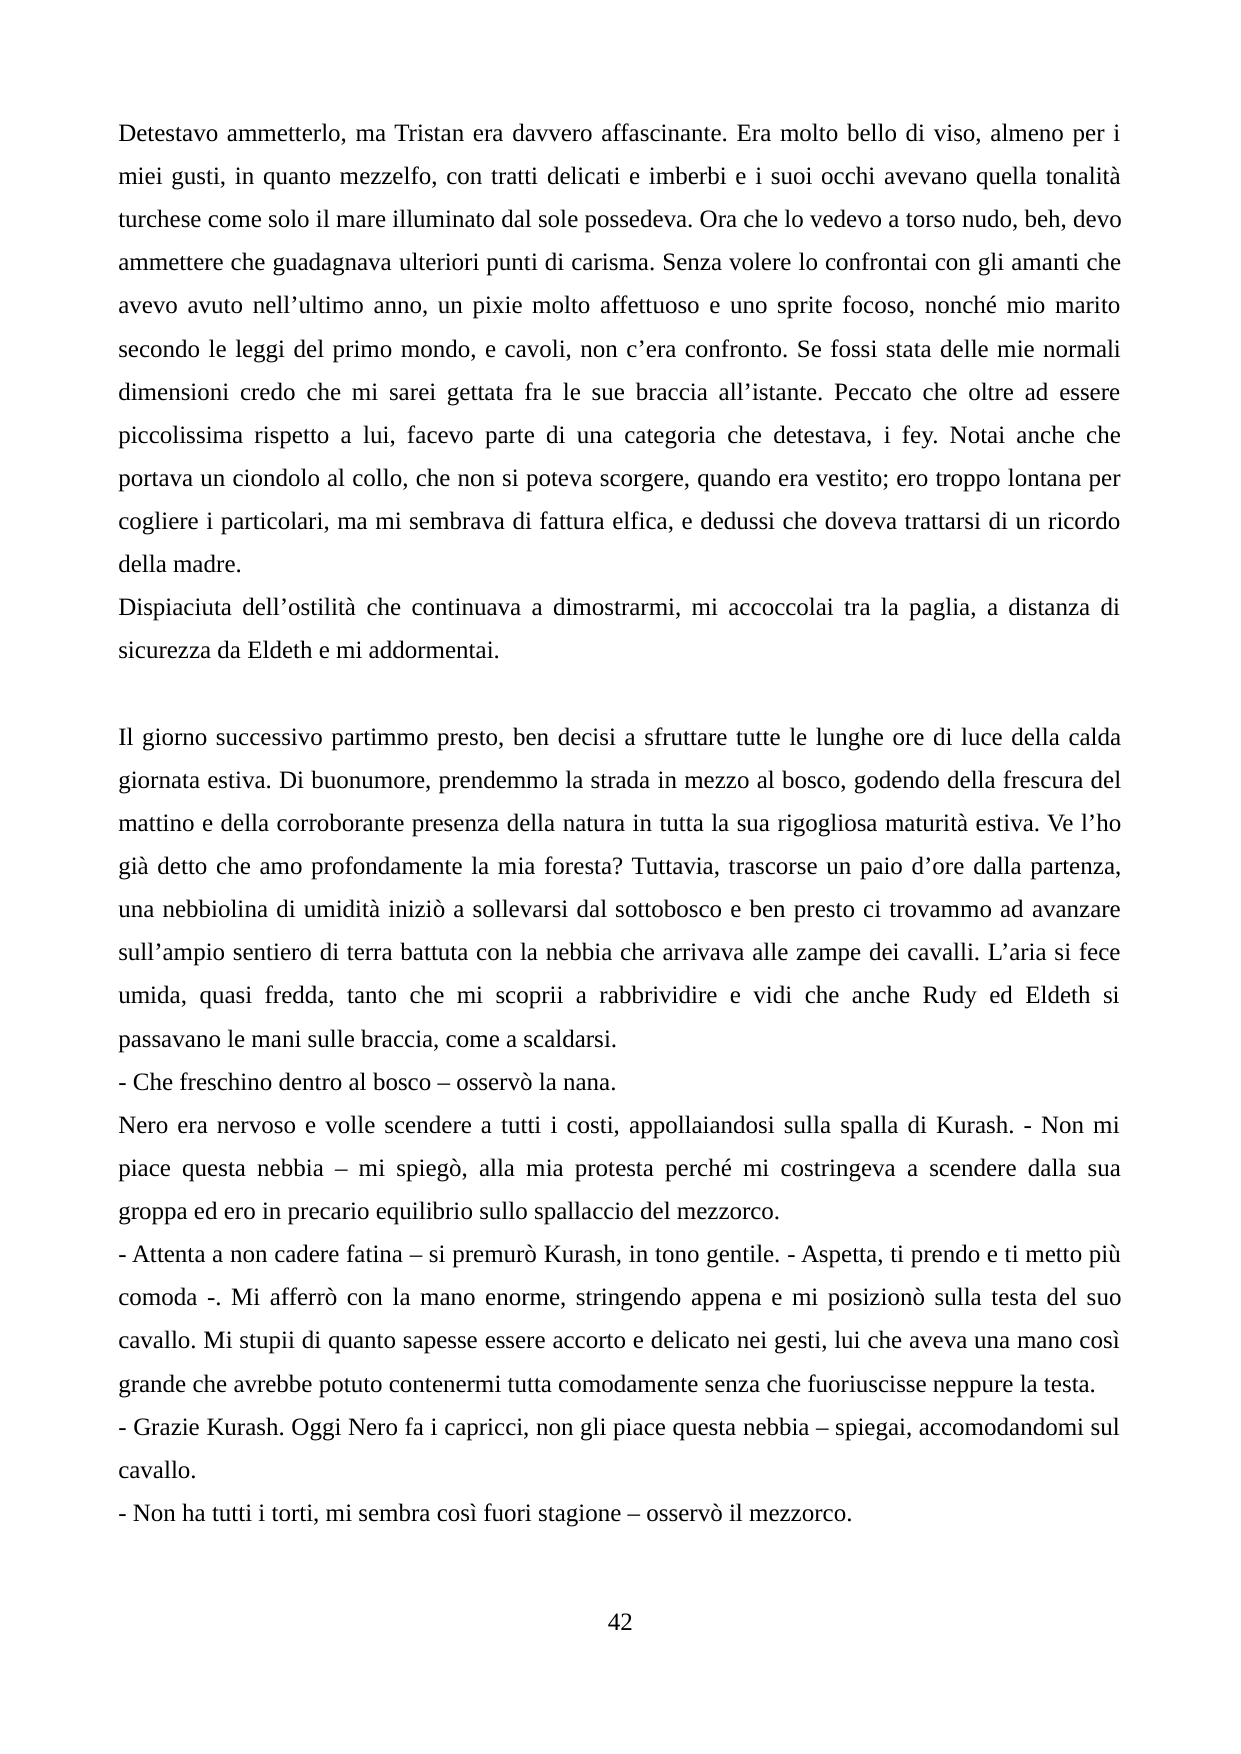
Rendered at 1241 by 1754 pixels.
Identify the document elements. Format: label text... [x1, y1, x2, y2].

text Dispiaciuta dell’ostilità che continuava a dimostrarmi, mi accoccolai tra la paglia, a distanza di sicurezza da Eldeth e mi addormentai. [118, 592, 1122, 664]
text - Che freschino dentro al bosco – osservò la nana. [118, 1067, 1122, 1096]
text - Grazie Kurash. Oggi Nero fa i capricci, non gli piace questa nebbia – spiegai, accomodandomi sul cavallo. [118, 1412, 1122, 1484]
text - Attenta a non cadere fatina – si premurò Kurash, in tono gentile. - Aspetta, ti prendo e ti metto più comoda -. Mi afferrò con la mano enorme, stringendo appena e mi posizionò sulla testa del suo cavallo. Mi stupii di quanto sapesse essere accorto e delicato nei gesti, lui che aveva una mano così grande che avrebbe potuto contenermi tutta comodamente senza che fuoriuscisse neppure la testa. [118, 1239, 1122, 1397]
text Il giorno successivo partimmo presto, ben decisi a sfruttare tutte le lunghe ore di luce della calda giornata estiva. Di buonumore, prendemmo la strada in mezzo al bosco, godendo della frescura del mattino e della corroborante presenza della natura in tutta la sua rigogliosa maturità estiva. Ve l’ho già detto che amo profondamente la mia foresta? Tuttavia, trascorse un paio d’ore dalla partenza, una nebbiolina di umidità iniziò a sollevarsi dal sottobosco e ben presto ci trovammo ad avanzare sull’ampio sentiero di terra battuta con la nebbia che arrivava alle zampe dei cavalli. L’aria si fece umida, quasi fredda, tanto che mi scoprii a rabbrividire e vidi che anche Rudy ed Eldeth si passavano le mani sulle braccia, come a scaldarsi. [118, 722, 1122, 1052]
text - Non ha tutti i torti, mi sembra così fuori stagione – osservò il mezzorco. [118, 1498, 1122, 1527]
text Detestavo ammetterlo, ma Tristan era davvero affascinante. Era molto bello di viso, almeno per i miei gusti, in quanto mezzelfo, con tratti delicati e imberbi e i suoi occhi avevano quella tonalità turchese come solo il mare illuminato dal sole possedeva. Ora che lo vedevo a torso nudo, beh, devo ammettere che guadagnava ulteriori punti di carisma. Senza volere lo confrontai con gli amanti che avevo avuto nell’ultimo anno, un pixie molto affettuoso e uno sprite focoso, nonché mio marito secondo le leggi del primo mondo, e cavoli, non c’era confronto. Se fossi stata delle mie normali dimensioni credo che mi sarei gettata fra le sue braccia all’istante. Peccato che oltre ad essere piccolissima rispetto a lui, facevo parte di una categoria che detestava, i fey. Notai anche che portava un ciondolo al collo, che non si poteva scorgere, quando era vestito; ero troppo lontana per cogliere i particolari, ma mi sembrava di fattura elfica, e dedussi che doveva trattarsi di un ricordo della madre. [118, 118, 1122, 578]
text Nero era nervoso e volle scendere a tutti i costi, appollaiandosi sulla spalla di Kurash. - Non mi piace questa nebbia – mi spiegò, alla mia protesta perché mi costringeva a scendere dalla sua groppa ed ero in precario equilibrio sullo spallaccio del mezzorco. [118, 1110, 1122, 1225]
